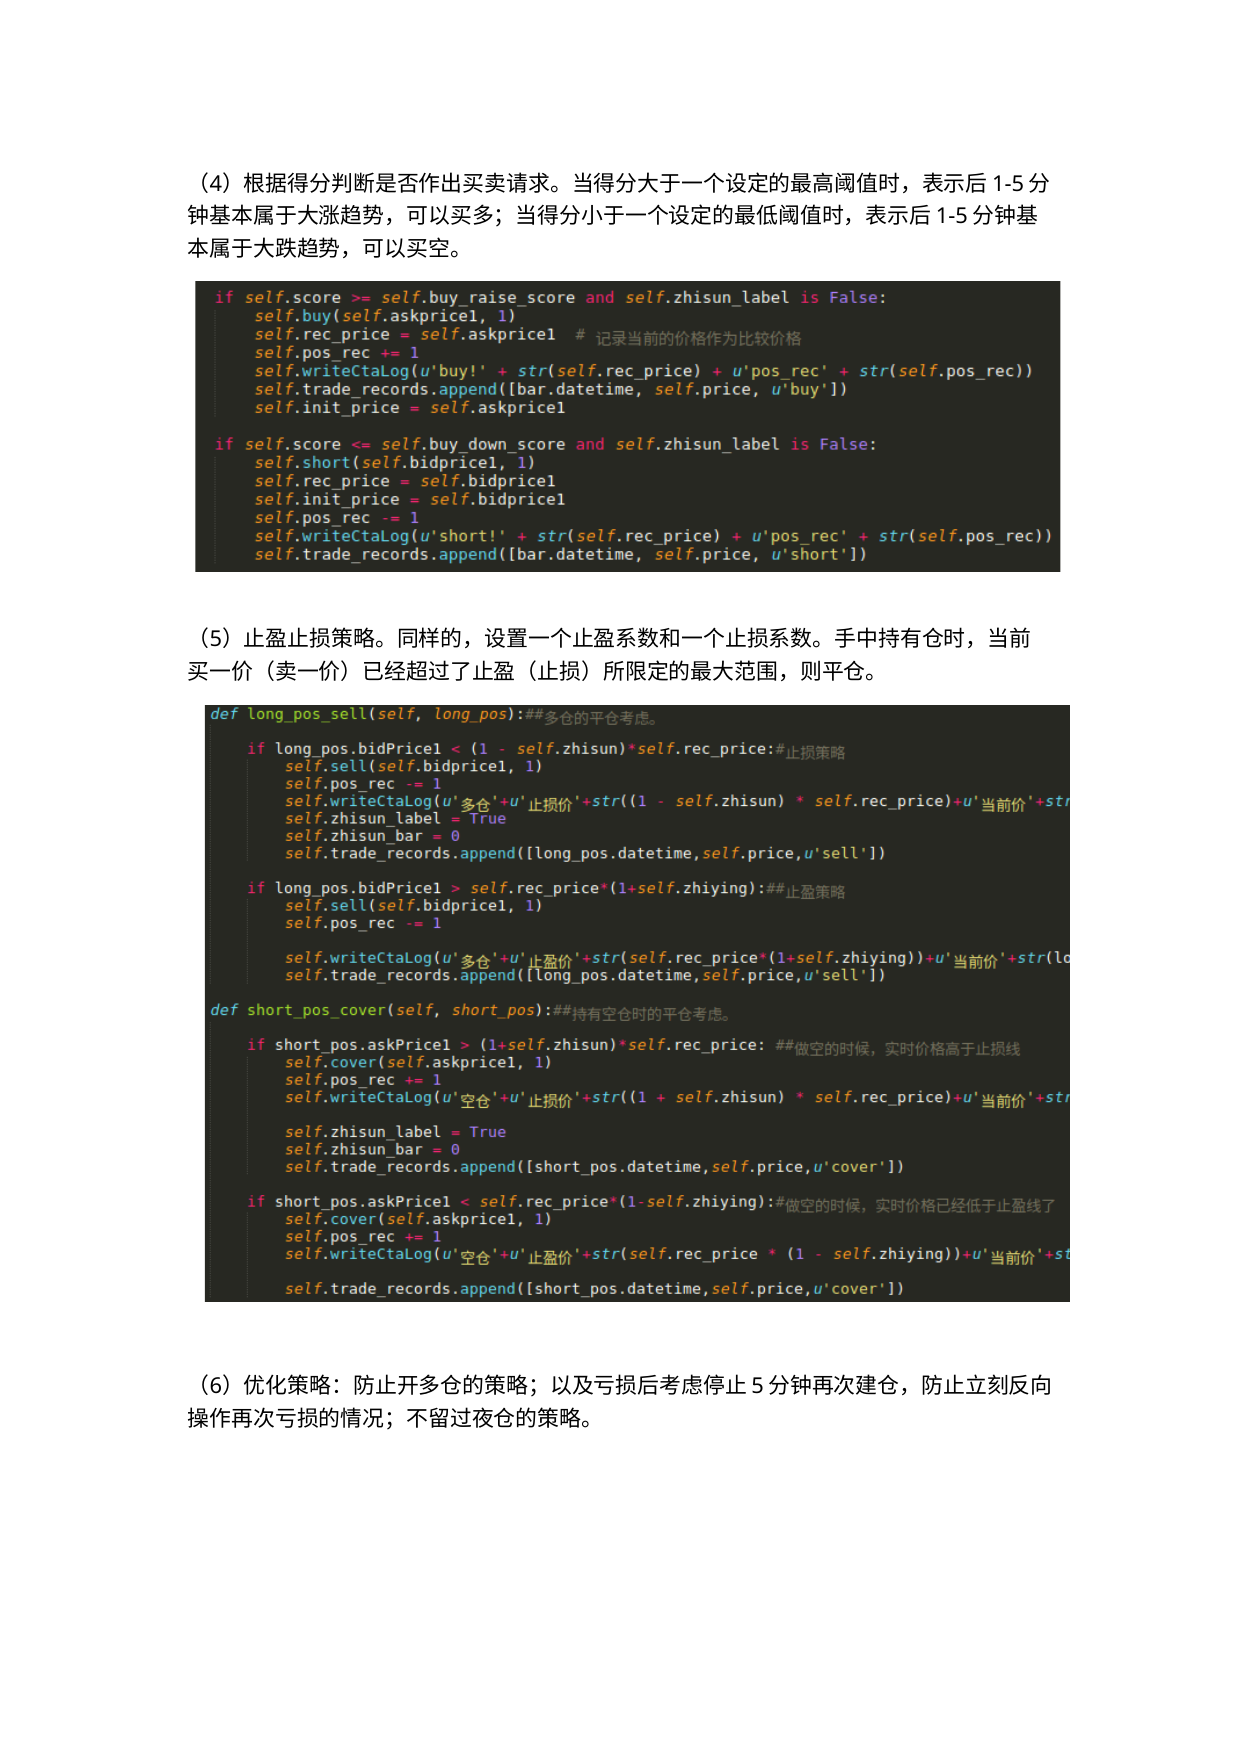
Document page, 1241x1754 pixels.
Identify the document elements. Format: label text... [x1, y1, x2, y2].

text （6）优化策略：防止开多仓的策略；以及亏损后考虑停止5分钟再次建仓，防止立刻反向操作再次亏损的情况；不留过夜仓的策略。 [187, 1364, 1053, 1429]
picture [195, 281, 1061, 572]
text （4）根据得分判断是否作出买卖请求。当得分大于一个设定的最高阈值时，表示后1-5分钟基本属于大涨趋势，可以买多；当得分小于一个设定的最低阈值时，表示后1-5分钟基本属于大跌趋势，可以买空。 [187, 162, 1053, 259]
picture [204, 705, 1070, 1302]
text （5）止盈止损策略。同样的，设置一个止盈系数和一个止损系数。手中持有仓时，当前买一价（卖一价）已经超过了止盈（止损）所限定的最大范围，则平仓。 [187, 617, 1053, 682]
